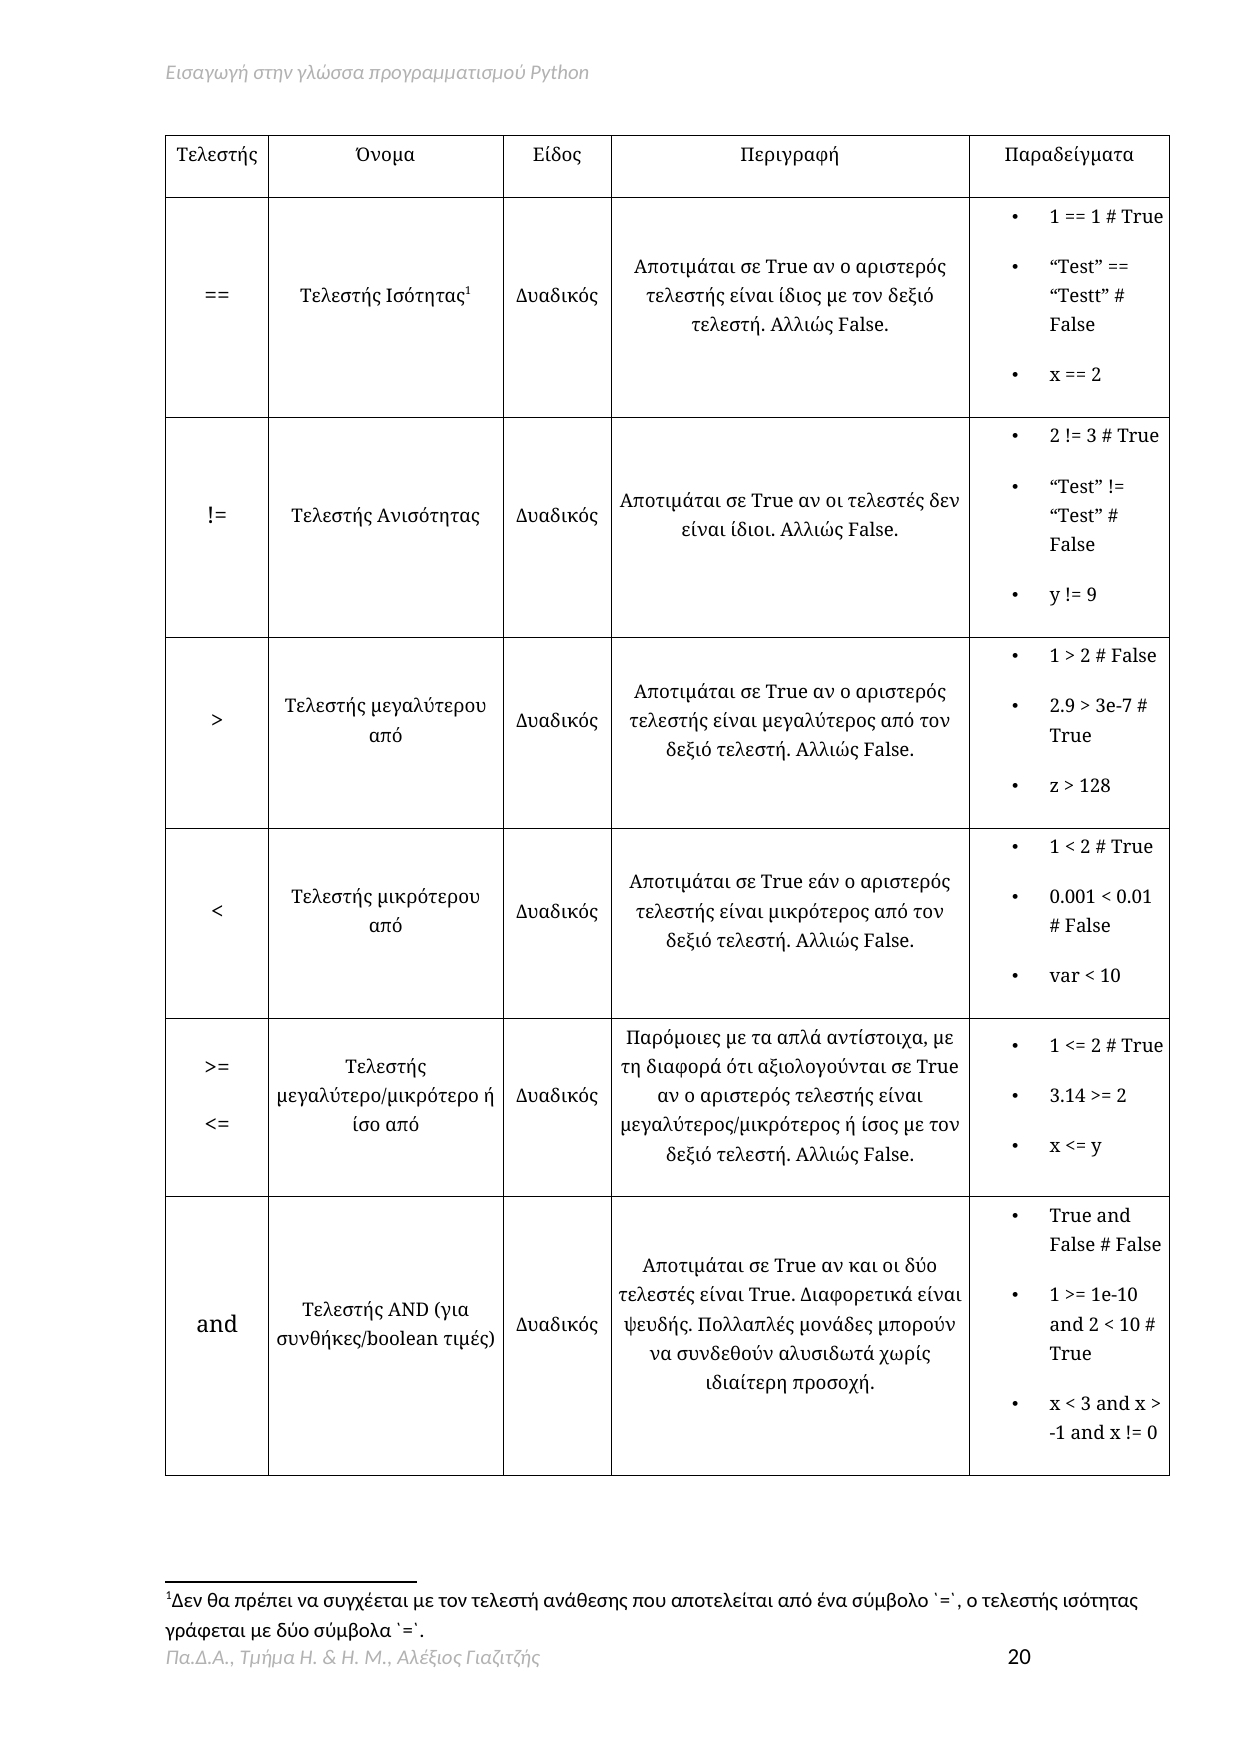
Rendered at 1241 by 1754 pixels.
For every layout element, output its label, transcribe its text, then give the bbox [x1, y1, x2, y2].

table_cell 1 == 1 # True “Test” == “Testt” # False x == 2 [970, 198, 1169, 417]
table_cell Δυαδικός [504, 198, 611, 417]
table_cell Αποτιμάται σε True εάν ο αριστερός τελεστής είναι μικρότερος από τον δεξιό τελεστή. Αλλιώς False. [612, 829, 969, 1018]
table_cell Τελεστής Ισότητας [269, 198, 503, 417]
table_cell Αποτιμάται σε True αν οι τελεστές δεν είναι ίδιοι. Αλλιώς False. [612, 418, 969, 637]
table_cell 1 > 2 # False 2.9 > 3e-7 # True z > 128 [970, 638, 1169, 827]
table_header Παραδείγματα [970, 136, 1169, 197]
table_cell Δυαδικός [504, 1197, 611, 1475]
table_cell Δυαδικός [504, 1019, 611, 1196]
table_cell Δυαδικός [504, 418, 611, 637]
table_header Όνομα [269, 136, 503, 197]
table_header Τελεστής [166, 136, 268, 197]
table_cell Δυαδικός [504, 829, 611, 1018]
table_cell Τελεστής μεγαλύτερου από [269, 638, 503, 827]
table_cell True and False # False 1 >= 1e-10 and 2 < 10 # True x < 3 and x > -1 and x != 0 [970, 1197, 1169, 1475]
table_cell Παρόμοιες με τα απλά αντίστοιχα, με τη διαφορά ότι αξιολογούνται σε True αν ο αριστερός τελεστής είναι μεγαλύτερος/μικρότερος ή ίσος με τον δεξιό τελεστή. Αλλιώς False. [612, 1019, 969, 1196]
table_cell Τελεστής μεγαλύτερο/μικρότερο ή ίσο από [269, 1019, 503, 1196]
table_cell Τελεστής AND (για συνθήκες/boolean τιμές) [269, 1197, 503, 1475]
table_cell and [166, 1197, 268, 1475]
table_cell 1 <= 2 # True 3.14 >= 2 x <= y [970, 1019, 1169, 1196]
table_cell > [166, 638, 268, 827]
table_cell Αποτιμάται σε True αν και οι δύο τελεστές είναι True. Διαφορετικά είναι ψευδής. Πολλαπλές μονάδες μπορούν να συνδεθούν αλυσιδωτά χωρίς ιδιαίτερη προσοχή. [612, 1197, 969, 1475]
table_cell Τελεστής μικρότερου από [269, 829, 503, 1018]
table_cell < [166, 829, 268, 1018]
table_header Είδος [504, 136, 611, 197]
table_cell 1 < 2 # True 0.001 < 0.01 # False var < 10 [970, 829, 1169, 1018]
table_cell Τελεστής Ανισότητας [269, 418, 503, 637]
table_cell >= <= [166, 1019, 268, 1196]
table_cell != [166, 418, 268, 637]
table_cell Αποτιμάται σε True αν ο αριστερός τελεστής είναι μεγαλύτερος από τον δεξιό τελεστή. Αλλιώς False. [612, 638, 969, 827]
table_header Περιγραφή [612, 136, 969, 197]
table_cell Δυαδικός [504, 638, 611, 827]
table_cell Αποτιμάται σε True αν ο αριστερός τελεστής είναι ίδιος με τον δεξιό τελεστή. Αλλιώς False. [612, 198, 969, 417]
table_cell 2 != 3 # True “Test” != “Test” # False y != 9 [970, 418, 1169, 637]
table_cell == [166, 198, 268, 417]
